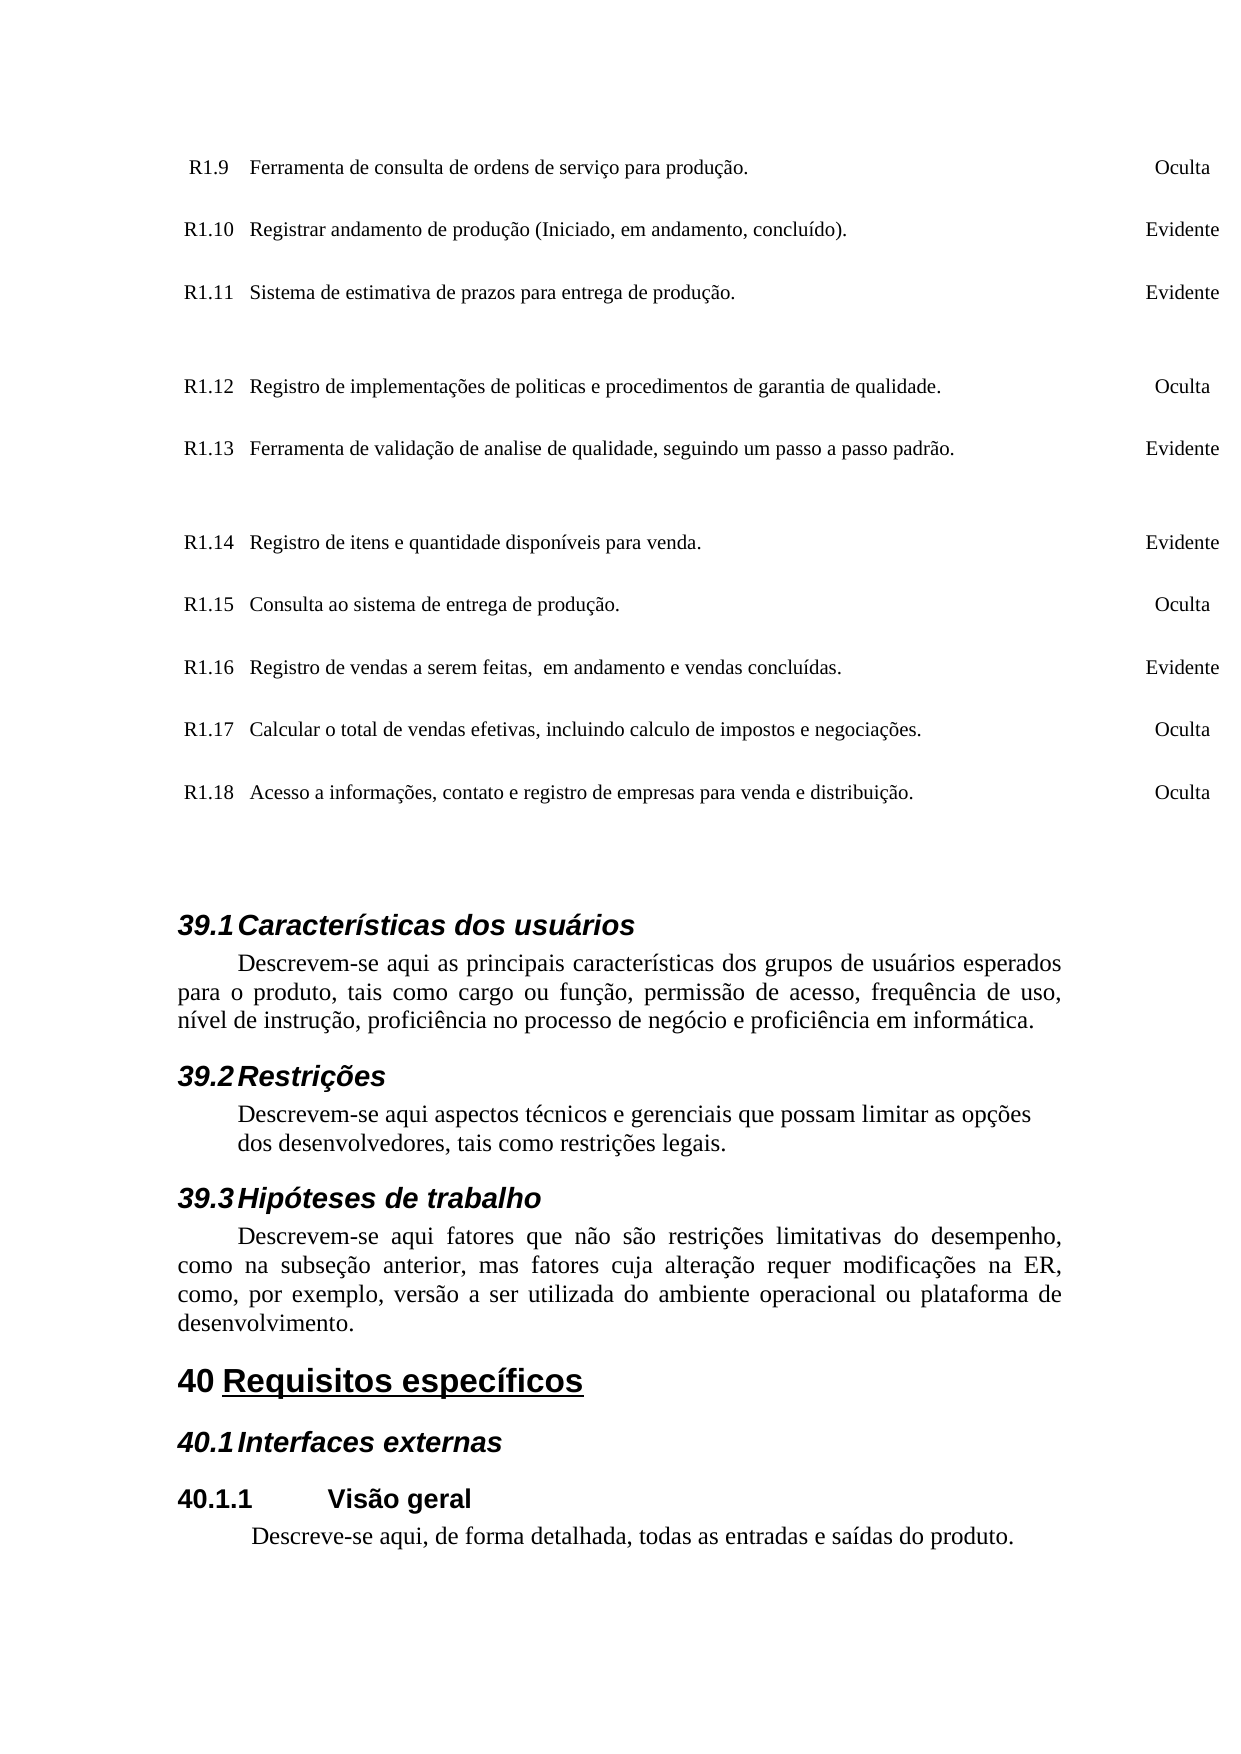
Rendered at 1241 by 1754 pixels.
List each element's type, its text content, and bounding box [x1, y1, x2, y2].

table_cell [171, 398, 246, 429]
table_cell [1116, 741, 1240, 773]
table_cell [1116, 179, 1240, 210]
table_cell [246, 398, 1116, 429]
table_cell [1116, 804, 1240, 835]
text Descrevem-se aqui fatores que não são restrições limitativas do desempenho, como na subseção anterior, mas fatores cuja alteração requer modificações na ER, como, por exemplo, versão a ser utilizada do ambiente operacional ou plataforma de desenvolvimento. [177, 1221, 1063, 1336]
table_cell [171, 804, 246, 835]
table_cell Oculta [1116, 773, 1240, 804]
table_cell [246, 491, 1116, 523]
table_cell R1.17 [171, 710, 246, 741]
table_cell Evidente [1116, 523, 1240, 554]
subtitle Interfaces externas [177, 1425, 1063, 1458]
table_cell [1116, 398, 1240, 429]
table_cell Registrar andamento de produção (Iniciado, em andamento, concluído). [246, 210, 1116, 241]
table_cell [246, 554, 1116, 585]
table_cell [1116, 460, 1240, 491]
table_cell [246, 741, 1116, 773]
table_cell Registro de vendas a serem feitas, em andamento e vendas concluídas. [246, 648, 1116, 679]
text Descrevem-se aqui aspectos técnicos e gerenciais que possam limitar as opções dos desenvolvedores, tais como restrições legais. [237, 1099, 1063, 1157]
table_cell R1.18 [171, 773, 246, 804]
table_cell [1116, 616, 1240, 648]
table_cell R1.10 [171, 210, 246, 241]
table_cell Oculta [1116, 710, 1240, 741]
table_cell [246, 616, 1116, 648]
table_cell [171, 179, 246, 210]
table_cell Registro de itens e quantidade disponíveis para venda. [246, 523, 1116, 554]
table_cell [246, 179, 1116, 210]
subtitle Restrições [177, 1059, 1063, 1093]
table_cell [1116, 679, 1240, 710]
table_cell [246, 335, 1116, 366]
table_cell [171, 491, 246, 523]
table_cell Ferramenta de consulta de ordens de serviço para produção. [246, 148, 1116, 179]
table_cell [171, 335, 246, 366]
table_cell Ferramenta de validação de analise de qualidade, seguindo um passo a passo padrão. [246, 429, 1116, 460]
table_cell [1116, 304, 1240, 335]
subtitle Características dos usuários [177, 908, 1063, 942]
table_cell Oculta [1116, 585, 1240, 616]
table_cell R1.15 [171, 585, 246, 616]
table_cell Acesso a informações, contato e registro de empresas para venda e distribuição. [246, 773, 1116, 804]
table_cell Evidente [1116, 273, 1240, 304]
table_cell [1116, 241, 1240, 273]
table_cell [246, 804, 1116, 835]
subtitle Hipóteses de trabalho [177, 1182, 1063, 1215]
table_cell [171, 460, 246, 491]
table_cell Evidente [1116, 429, 1240, 460]
table_cell [246, 460, 1116, 491]
table_cell [1116, 335, 1240, 366]
table_cell R1.12 [171, 366, 246, 398]
table_cell R1.13 [171, 429, 246, 460]
table_cell [171, 304, 246, 335]
table_cell Registro de implementações de politicas e procedimentos de garantia de qualidade. [246, 366, 1116, 398]
table_cell Calcular o total de vendas efetivas, incluindo calculo de impostos e negociações. [246, 710, 1116, 741]
table_cell R1.14 [171, 523, 246, 554]
table_cell R1.11 [171, 273, 246, 304]
table_cell Oculta [1116, 366, 1240, 398]
table_cell Consulta ao sistema de entrega de produção. [246, 585, 1116, 616]
table_cell [1116, 554, 1240, 585]
table_cell [171, 679, 246, 710]
table_cell [171, 616, 246, 648]
table_cell [171, 554, 246, 585]
table_cell [171, 241, 246, 273]
table_cell R1.9 [171, 148, 246, 179]
table_cell [246, 304, 1116, 335]
table_cell [171, 741, 246, 773]
subtitle Requisitos específicos [177, 1361, 1063, 1400]
table_cell Sistema de estimativa de prazos para entrega de produção. [246, 273, 1116, 304]
table_cell Oculta [1116, 148, 1240, 179]
table_cell [246, 679, 1116, 710]
table_cell Evidente [1116, 648, 1240, 679]
text Descrevem-se aqui as principais características dos grupos de usuários esperados para o produto, tais como cargo ou função, permissão de acesso, frequência de uso, nível de instrução, proficiência no processo de negócio e proficiência em informática. [177, 948, 1063, 1034]
table_cell [246, 241, 1116, 273]
text Descreve-se aqui, de forma detalhada, todas as entradas e saídas do produto. [251, 1521, 1063, 1549]
subtitle Visão geral [177, 1483, 1063, 1514]
table_cell [1116, 491, 1240, 523]
table_cell Evidente [1116, 210, 1240, 241]
table_cell R1.16 [171, 648, 246, 679]
